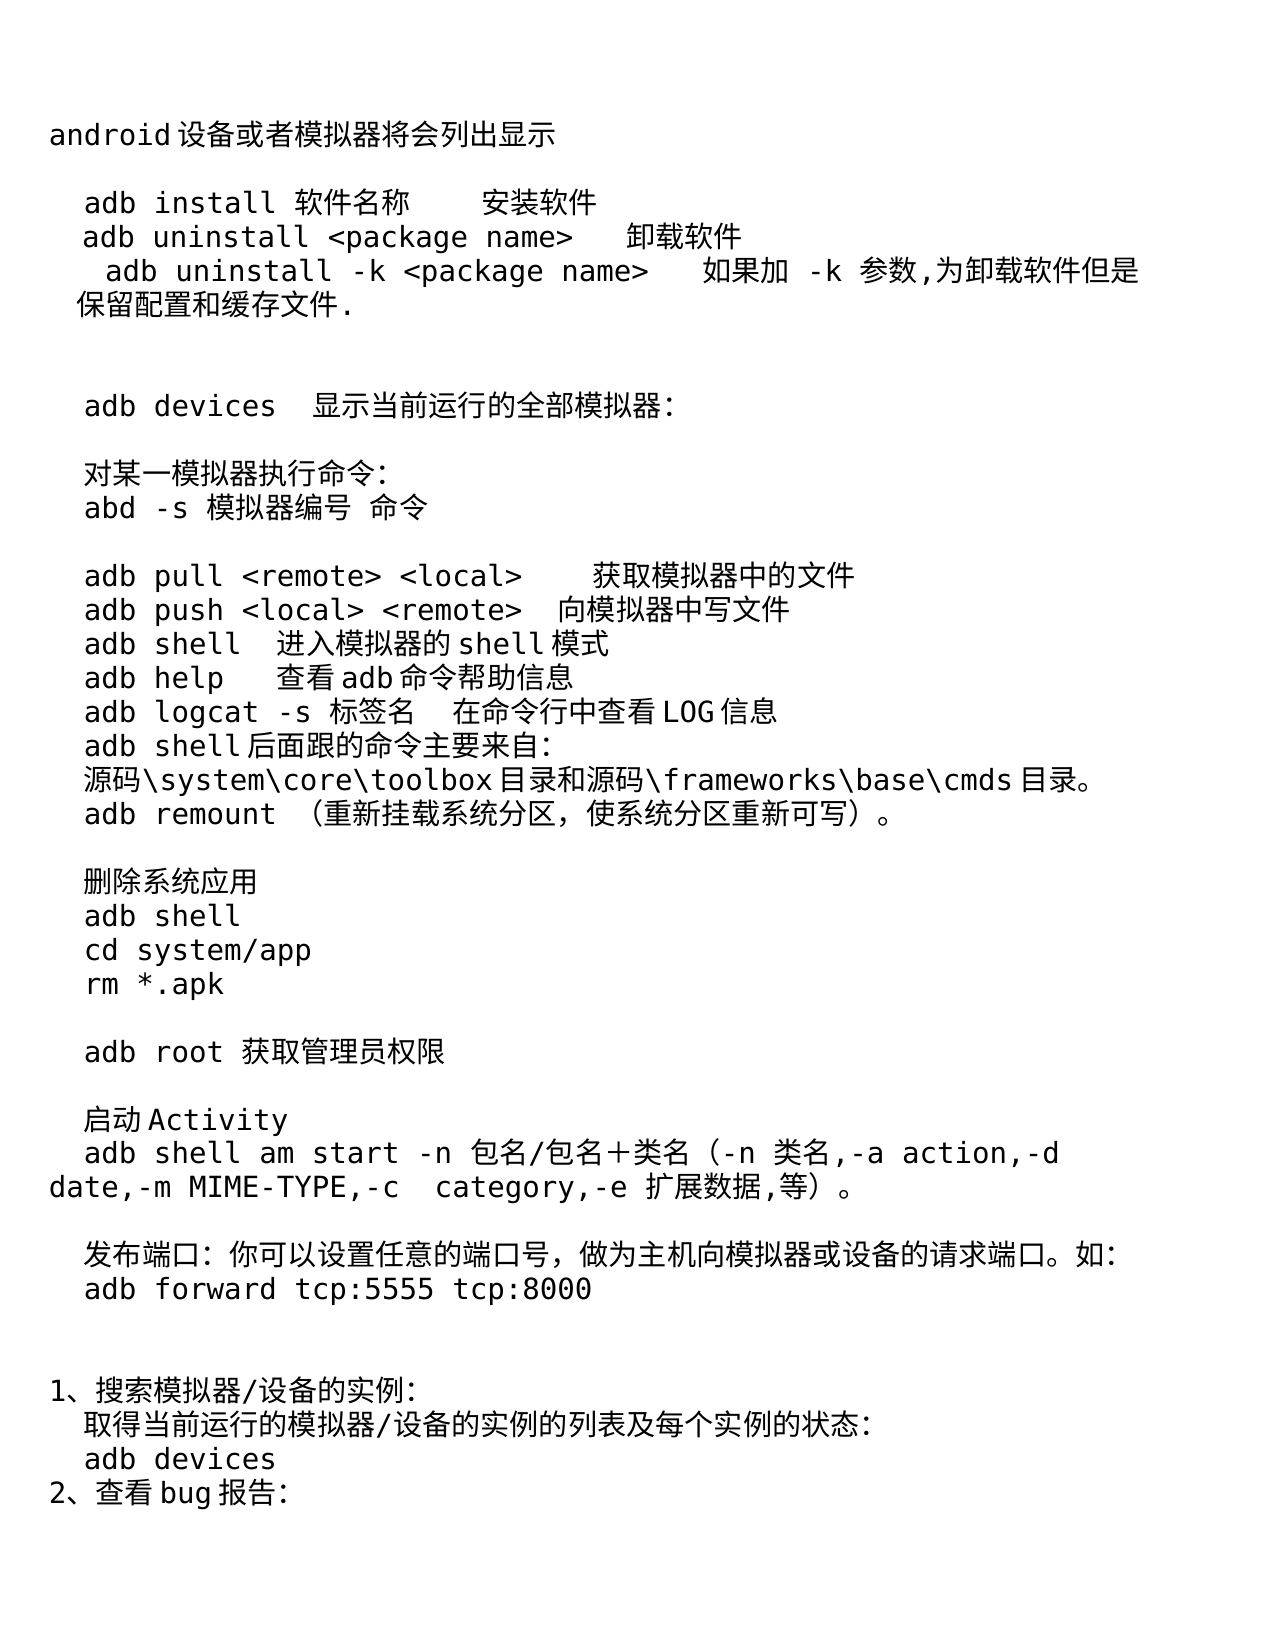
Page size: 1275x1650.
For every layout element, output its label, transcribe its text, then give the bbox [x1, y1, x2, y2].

text adb install 软件名称 安装软件 [48, 186, 1158, 220]
text 删除系统应用 [48, 865, 1158, 899]
text adb shell cd system/app rm *.apk adb root 获取管理员权限 [48, 899, 1158, 1103]
text 启动Activity adb shell am start -n 包名/包名＋类名（-n 类名,-a action,-d date,-m MIME-TYPE,-c category,-e 扩展数据,等）。 [48, 1103, 1158, 1239]
text adb devices 显示当前运行的全部模拟器： [48, 356, 1158, 458]
text android设备或者模拟器将会列出显示 [48, 118, 1158, 186]
text adb uninstall <package name> 卸载软件 adb uninstall -k <package name> 如果加 -k 参数,为卸载软件但是保留配置和缓存文件. [47, 220, 1158, 322]
text 对某一模拟器执行命令： abd -s 模拟器编号 命令 [48, 458, 1158, 559]
text adb pull <remote> <local> 获取模拟器中的文件 adb push <local> <remote> 向模拟器中写文件 adb shell 进入模拟器的shell模式 adb help 查看adb命令帮助信息 adb logcat -s 标签名 在命令行中查看LOG信息 adb shell后面跟的命令主要来自： 源码\system\core\toolbox目录和源码\frameworks\base\cmds目录。 adb remount （重新挂载系统分区，使系统分区重新可写）。 [48, 559, 1158, 831]
text 发布端口：你可以设置任意的端口号，做为主机向模拟器或设备的请求端口。如： adb forward tcp:5555 tcp:8000 1、搜索模拟器/设备的实例： 取得当前运行的模拟器/设备的实例的列表及每个实例的状态： adb devices 2、查看bug报告： adb bugreport 3、记录无线通讯日志： 一般来说，无线通讯的日志非常多，在运行时没必要去记录，但我们还是可以通过命令，设置记录： adb shell logcat -b radio 4、获取设备的ID和序列号： adb get-product adb get-serialno 5、访问数据库SQLite3 adb shell sqlite3 [48, 1239, 1158, 1510]
